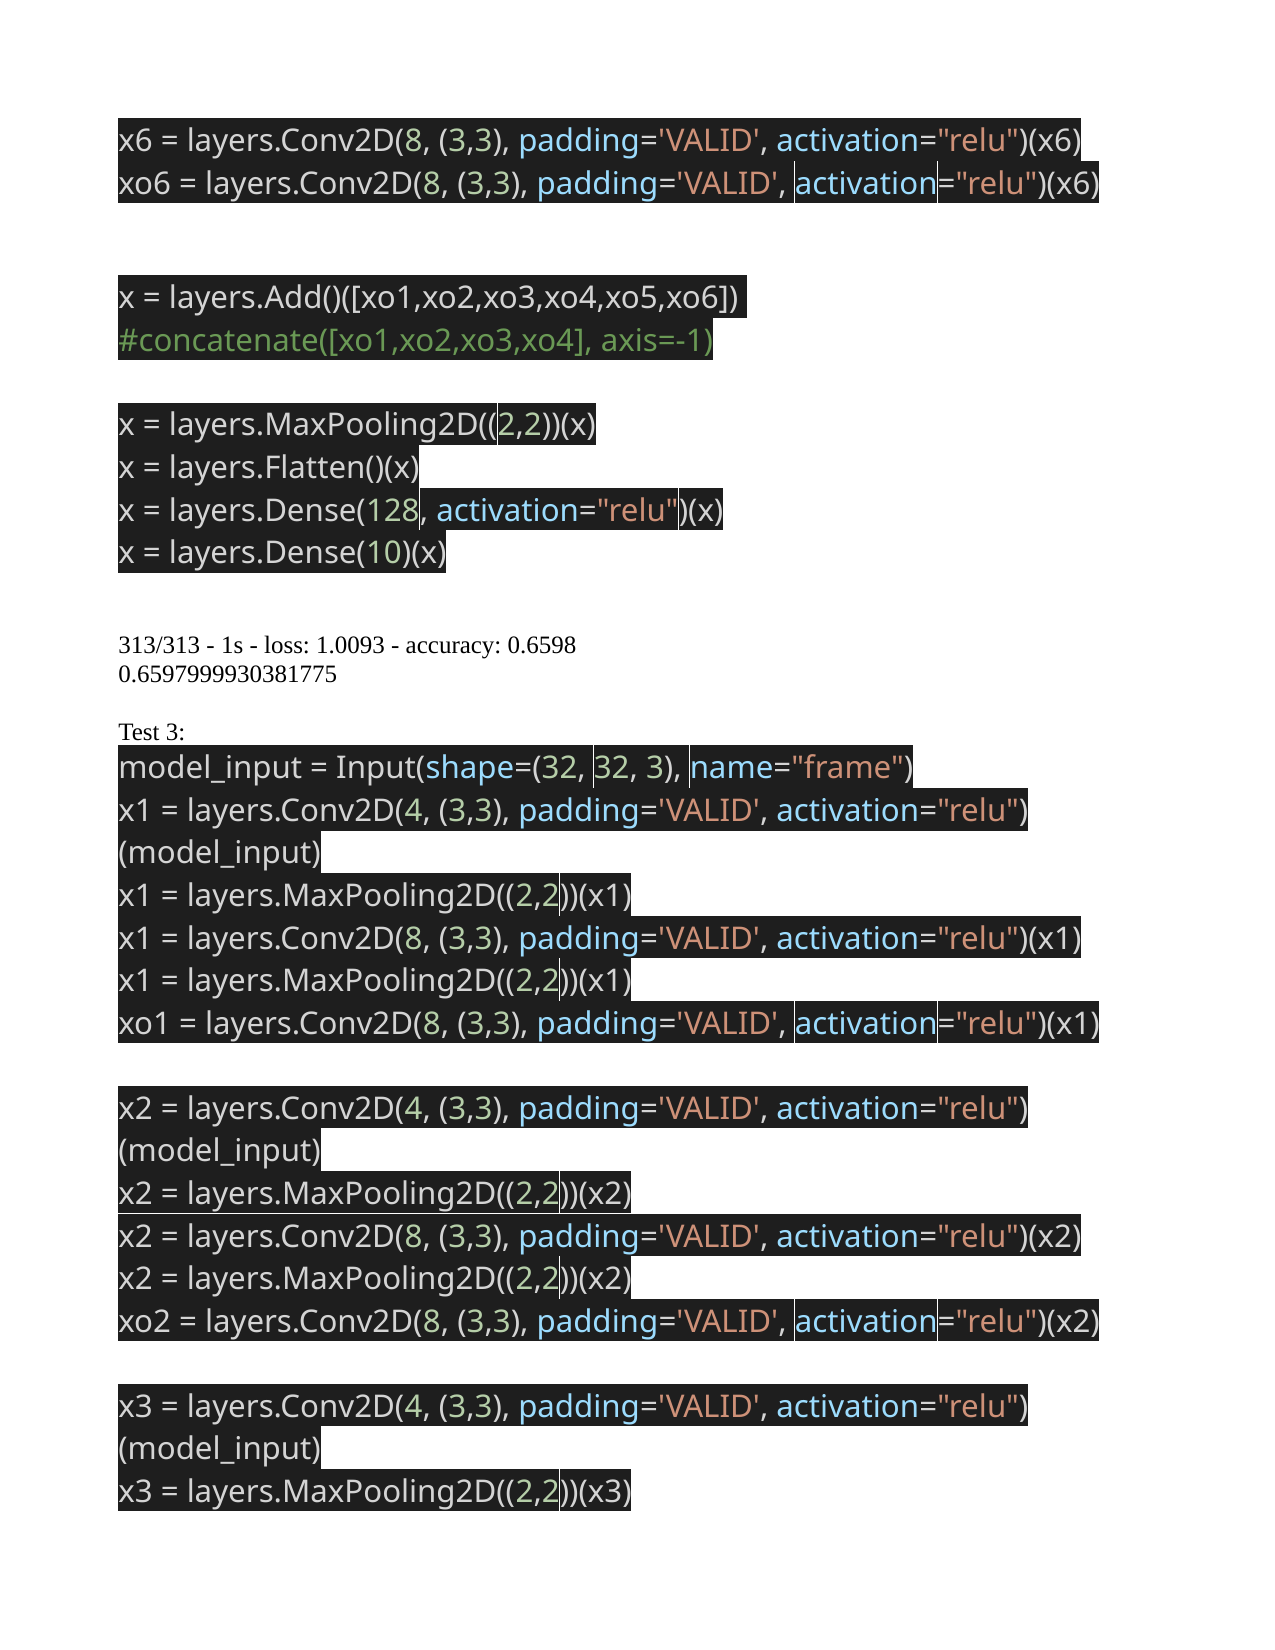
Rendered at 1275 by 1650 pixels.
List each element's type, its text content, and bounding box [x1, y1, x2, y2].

text x2 = layers.Conv2D(8, (3,3), padding='VALID', activation="relu")(x2) [118, 1213, 1157, 1256]
text x = layers.MaxPooling2D((2,2))(x) [118, 402, 1157, 445]
text x2 = layers.MaxPooling2D((2,2))(x2) [118, 1256, 1157, 1299]
text x1 = layers.MaxPooling2D((2,2))(x1) [118, 958, 1157, 1001]
text x6 = layers.Conv2D(8, (3,3), padding='VALID', activation="relu")(x6) [118, 118, 1157, 161]
text x = layers.Dense(128, activation="relu")(x) [118, 488, 1157, 530]
text 0.6597999930381775 [118, 659, 1157, 688]
text x3 = layers.Conv2D(4, (3,3), padding='VALID', activation="relu")(model_input) [118, 1383, 1157, 1469]
text xo1 = layers.Conv2D(8, (3,3), padding='VALID', activation="relu")(x1) [118, 1001, 1157, 1043]
text x = layers.Add()([xo1,xo2,xo3,xo4,xo5,xo6]) #concatenate([xo1,xo2,xo3,xo4], axis=-1) [118, 275, 1157, 360]
text x1 = layers.MaxPooling2D((2,2))(x1) [118, 873, 1157, 916]
text x2 = layers.MaxPooling2D((2,2))(x2) [118, 1171, 1157, 1213]
text x = layers.Flatten()(x) [118, 445, 1157, 488]
text Test 3: [118, 717, 1157, 745]
text xo6 = layers.Conv2D(8, (3,3), padding='VALID', activation="relu")(x6) [118, 161, 1157, 203]
text x2 = layers.Conv2D(4, (3,3), padding='VALID', activation="relu")(model_input) [118, 1086, 1157, 1171]
text xo2 = layers.Conv2D(8, (3,3), padding='VALID', activation="relu")(x2) [118, 1299, 1157, 1341]
text x3 = layers.MaxPooling2D((2,2))(x3) [118, 1469, 1157, 1511]
text 313/313 - 1s - loss: 1.0093 - accuracy: 0.6598 [118, 630, 1157, 659]
text x = layers.Dense(10)(x) [118, 530, 1157, 573]
text x1 = layers.Conv2D(8, (3,3), padding='VALID', activation="relu")(x1) [118, 916, 1157, 958]
text x1 = layers.Conv2D(4, (3,3), padding='VALID', activation="relu")(model_input) [118, 788, 1157, 873]
text model_input = Input(shape=(32, 32, 3), name="frame") [118, 745, 1157, 788]
